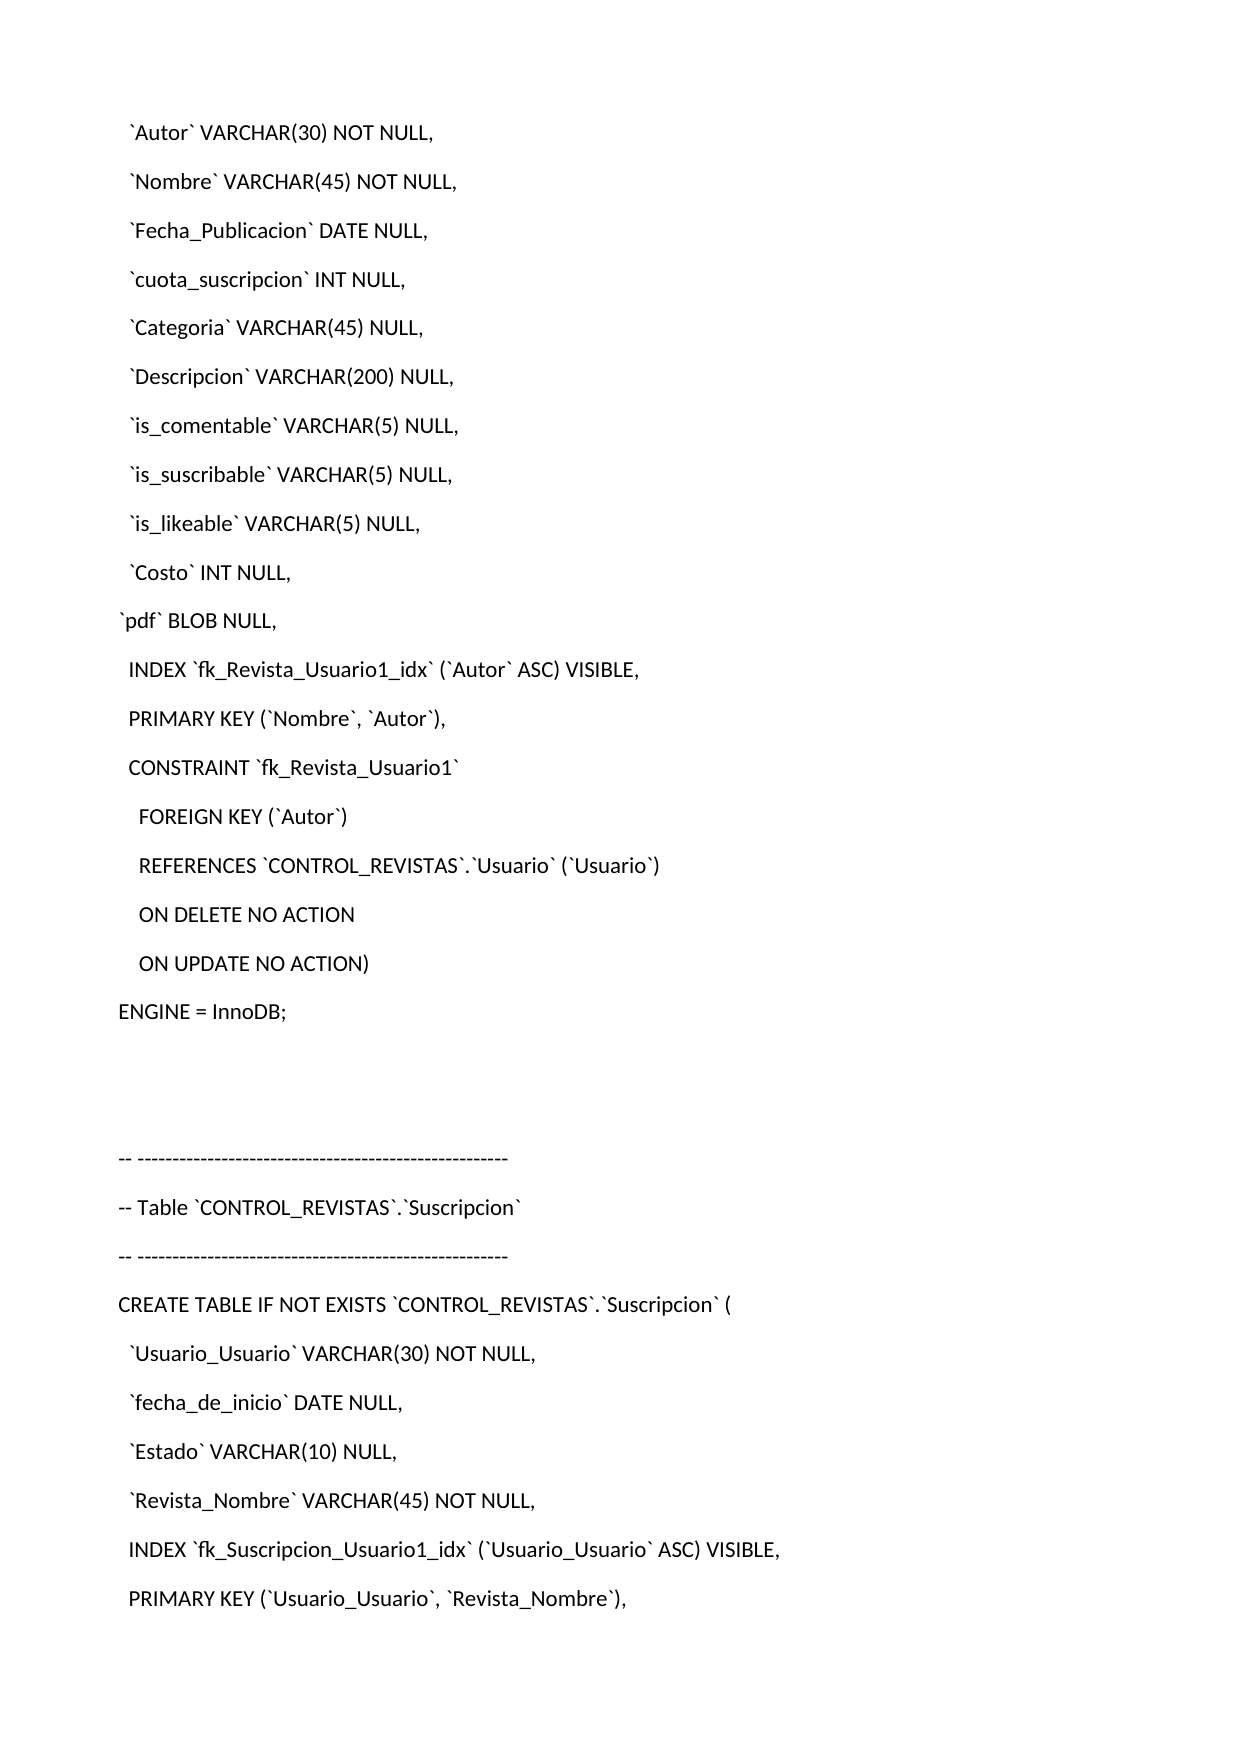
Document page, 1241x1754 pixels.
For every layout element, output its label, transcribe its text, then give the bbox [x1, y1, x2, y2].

text -- Table `CONTROL_REVISTAS`.`Suscripcion` [118, 1193, 1122, 1221]
text `fecha_de_inicio` DATE NULL, [118, 1388, 1122, 1416]
text `is_likeable` VARCHAR(5) NULL, [118, 509, 1122, 537]
text `Nombre` VARCHAR(45) NOT NULL, [118, 167, 1122, 195]
text `Revista_Nombre` VARCHAR(45) NOT NULL, [118, 1486, 1122, 1514]
text REFERENCES `CONTROL_REVISTAS`.`Usuario` (`Usuario`) [118, 851, 1122, 879]
text INDEX `fk_Suscripcion_Usuario1_idx` (`Usuario_Usuario` ASC) VISIBLE, [118, 1535, 1122, 1563]
text -- ----------------------------------------------------- [118, 1144, 1122, 1172]
text INDEX `fk_Revista_Usuario1_idx` (`Autor` ASC) VISIBLE, [118, 656, 1122, 683]
text -- ----------------------------------------------------- [118, 1242, 1122, 1270]
text ON DELETE NO ACTION [118, 900, 1122, 928]
text `is_suscribable` VARCHAR(5) NULL, [118, 460, 1122, 488]
text PRIMARY KEY (`Usuario_Usuario`, `Revista_Nombre`), [118, 1584, 1122, 1612]
text `pdf` BLOB NULL, [118, 607, 1122, 635]
text ENGINE = InnoDB; [118, 997, 1122, 1026]
text `is_comentable` VARCHAR(5) NULL, [118, 411, 1122, 439]
text PRIMARY KEY (`Nombre`, `Autor`), [118, 704, 1122, 732]
text FOREIGN KEY (`Autor`) [118, 802, 1122, 830]
text `Usuario_Usuario` VARCHAR(30) NOT NULL, [118, 1339, 1122, 1367]
text `Costo` INT NULL, [118, 558, 1122, 586]
text CONSTRAINT `fk_Revista_Usuario1` [118, 753, 1122, 781]
text ON UPDATE NO ACTION) [118, 949, 1122, 977]
text `Categoria` VARCHAR(45) NULL, [118, 313, 1122, 342]
text `Autor` VARCHAR(30) NOT NULL, [118, 118, 1122, 146]
text CREATE TABLE IF NOT EXISTS `CONTROL_REVISTAS`.`Suscripcion` ( [118, 1291, 1122, 1319]
text `Fecha_Publicacion` DATE NULL, [118, 216, 1122, 244]
text `cuota_suscripcion` INT NULL, [118, 265, 1122, 293]
text `Descripcion` VARCHAR(200) NULL, [118, 362, 1122, 390]
text `Estado` VARCHAR(10) NULL, [118, 1437, 1122, 1465]
